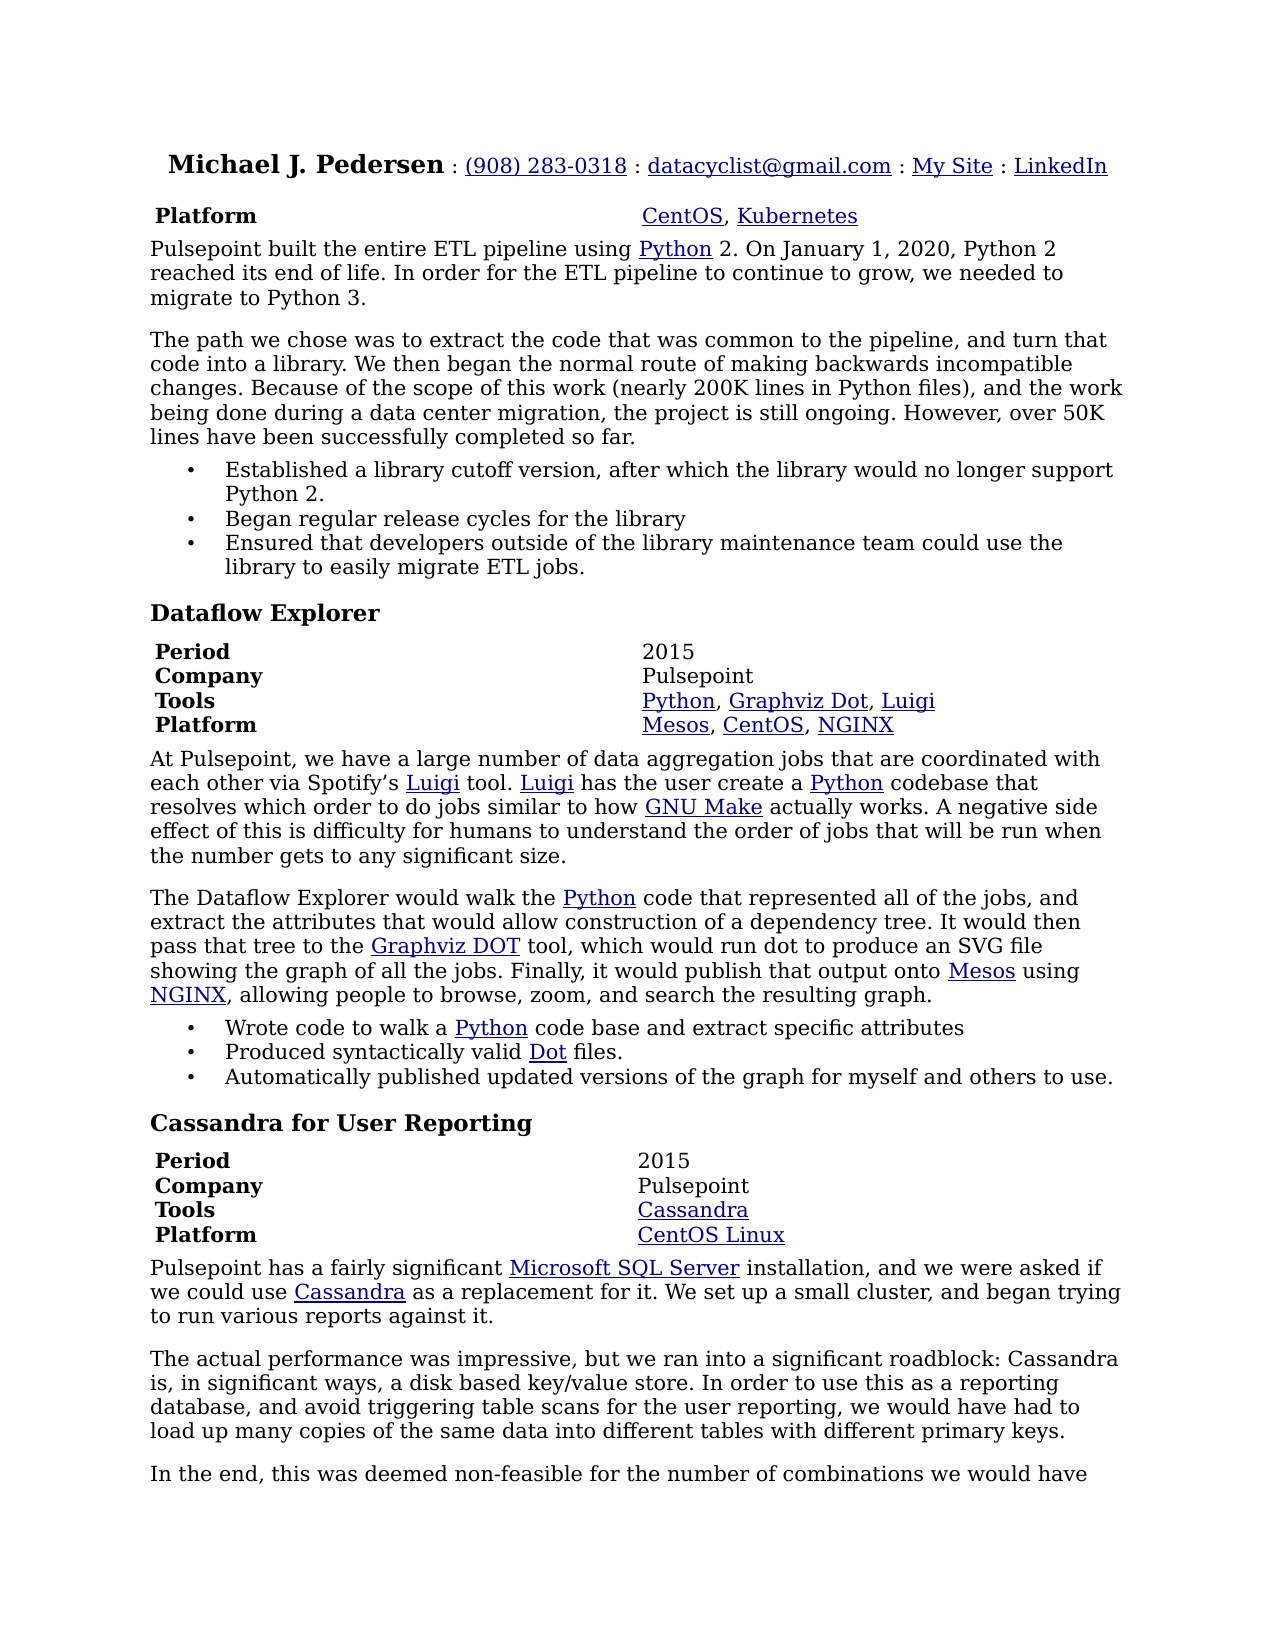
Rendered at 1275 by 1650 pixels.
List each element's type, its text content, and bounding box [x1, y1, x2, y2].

table_cell CentOS Linux [638, 1223, 1125, 1247]
text The actual performance was impressive, but we ran into a significant roadblock: Cassandra is, in significant ways, a disk based key/value store. In order to use this as a reporting database, and avoid triggering table scans for the user reporting, we would have had to load up many copies of the same data into different tables with different primary keys. [150, 1347, 1125, 1444]
list Produced syntactically valid Dot files. [187, 1040, 1125, 1065]
list Automatically published updated versions of the graph for myself and others to use. [187, 1065, 1125, 1089]
table_header 2015 [638, 1149, 1125, 1174]
text At Pulsepoint, we have a large number of data aggregation jobs that are coordinated with each other via Spotify’s Luigi tool. Luigi has the user create a Python codebase that resolves which order to do jobs similar to how GNU Make actually works. A negative side effect of this is difficulty for humans to understand the order of jobs that will be run when the number gets to any significant size. [150, 747, 1125, 868]
subtitle Dataflow Explorer [150, 600, 1125, 627]
list Ensured that developers outside of the library maintenance team could use the library to easily migrate ETL jobs. [187, 531, 1125, 579]
table_cell Company [150, 1174, 637, 1198]
list Began regular release cycles for the library [187, 507, 1125, 531]
text The path we chose was to extract the code that was common to the pipeline, and turn that code into a library. We then began the normal route of making backwards incompatible changes. Because of the scope of this work (nearly 200K lines in Python files), and the work being done during a data center migration, the project is still ongoing. However, over 50K lines have been successfully completed so far. [150, 328, 1125, 449]
subtitle Cassandra for User Reporting [150, 1110, 1125, 1137]
list Established a library cutoff version, after which the library would no longer support Python 2. [187, 458, 1125, 507]
table_cell Company [150, 664, 637, 689]
text Pulsepoint has a fairly significant Microsoft SQL Server installation, and we were asked if we could use Cassandra as a replacement for it. We set up a small cluster, and began trying to run various reports against it. [150, 1256, 1125, 1329]
table_cell Python, Graphviz Dot, Luigi [638, 689, 1125, 713]
text The Dataflow Explorer would walk the Python code that represented all of the jobs, and extract the attributes that would allow construction of a dependency tree. It would then pass that tree to the Graphviz DOT tool, which would run dot to produce an SVG file showing the graph of all the jobs. Finally, it would publish that output onto Mesos using NGINX, allowing people to browse, zoom, and search the resulting graph. [150, 886, 1125, 1007]
table_cell Tools [150, 1198, 637, 1223]
table_cell Pulsepoint [638, 1174, 1125, 1198]
text Pulsepoint built the entire ETL pipeline using Python 2. On January 1, 2020, Python 2 reached its end of life. In order for the ETL pipeline to continue to grow, we needed to migrate to Python 3. [150, 237, 1125, 310]
text In the end, this was deemed non-feasible for the number of combinations we would have [150, 1462, 1125, 1486]
table_header 2015 [638, 640, 1125, 664]
table_cell Platform [150, 713, 637, 738]
table_cell Mesos, CentOS, NGINX [638, 713, 1125, 738]
table_cell Pulsepoint [638, 664, 1125, 689]
table_header Period [150, 640, 637, 664]
table_cell Tools [150, 689, 637, 713]
table_cell Platform [150, 204, 637, 228]
table_cell CentOS, Kubernetes [638, 204, 1125, 228]
table_cell Cassandra [638, 1198, 1125, 1223]
table_cell Platform [150, 1223, 637, 1247]
table_header Period [150, 1149, 637, 1174]
list Wrote code to walk a Python code base and extract specific attributes [187, 1016, 1125, 1040]
